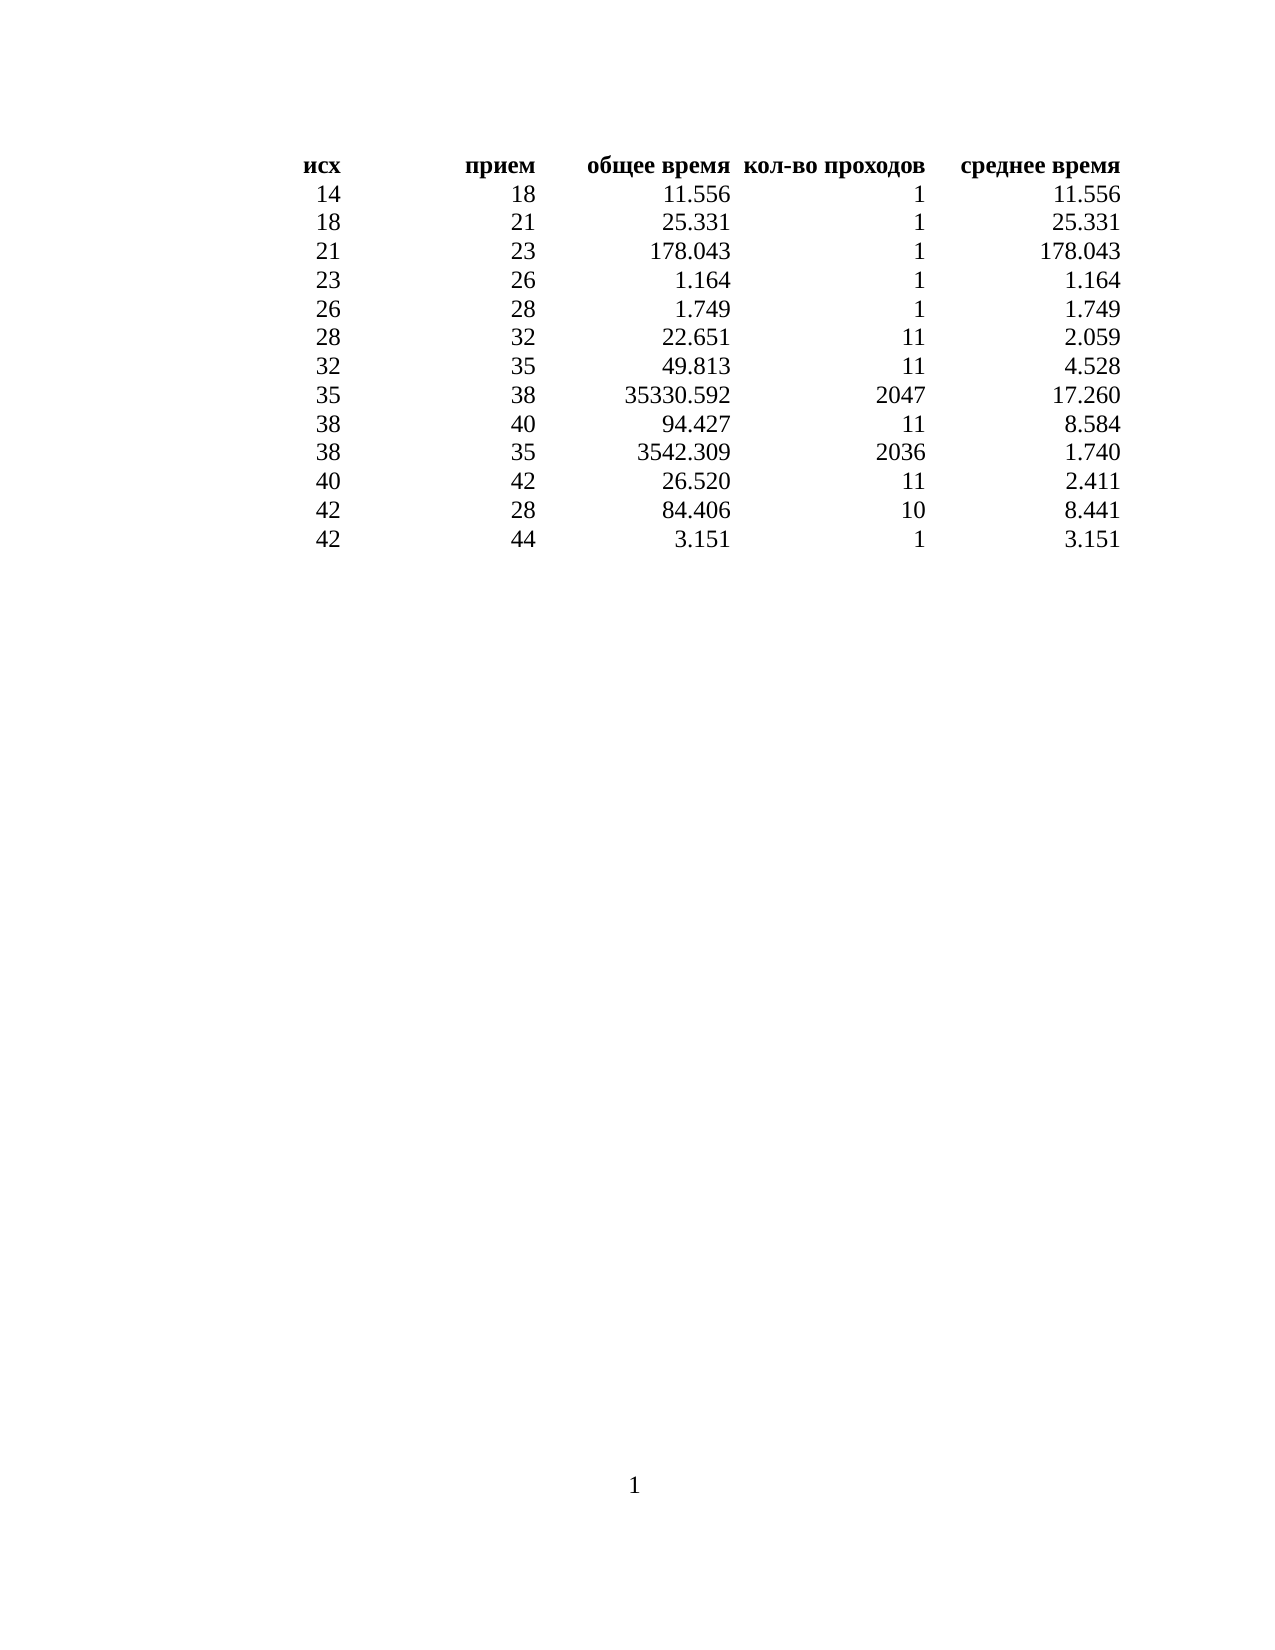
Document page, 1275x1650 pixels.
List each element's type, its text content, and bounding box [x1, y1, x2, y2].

table_cell 23 [150, 265, 345, 294]
table_cell 18 [345, 179, 540, 207]
table_cell 3.151 [540, 524, 735, 552]
table_cell 11 [735, 323, 930, 351]
table_cell 1 [735, 524, 930, 552]
table_cell 2.411 [930, 466, 1125, 495]
table_cell 1 [735, 208, 930, 236]
table_cell 14 [150, 179, 345, 207]
table_cell 17.260 [930, 380, 1125, 409]
table_cell 42 [345, 466, 540, 495]
table_cell 38 [150, 438, 345, 466]
table_cell 84.406 [540, 495, 735, 524]
table_cell 28 [345, 294, 540, 322]
table_cell 1 [735, 179, 930, 207]
table_cell 32 [150, 351, 345, 380]
table_cell 2047 [735, 380, 930, 409]
table_cell 1.740 [930, 438, 1125, 466]
table_cell 8.584 [930, 409, 1125, 437]
table_cell 1.749 [930, 294, 1125, 322]
table_cell 22.651 [540, 323, 735, 351]
table_cell 23 [345, 236, 540, 265]
table_cell 3542.309 [540, 438, 735, 466]
table_header среднее время [930, 150, 1125, 179]
table_cell 1.164 [540, 265, 735, 294]
table_header исх [150, 150, 345, 179]
table_header прием [345, 150, 540, 179]
table_cell 26 [150, 294, 345, 322]
table_cell 40 [345, 409, 540, 437]
table_cell 2.059 [930, 323, 1125, 351]
table_cell 21 [150, 236, 345, 265]
table_cell 40 [150, 466, 345, 495]
table_cell 49.813 [540, 351, 735, 380]
table_cell 38 [345, 380, 540, 409]
table_cell 35 [345, 438, 540, 466]
table_cell 8.441 [930, 495, 1125, 524]
table_cell 38 [150, 409, 345, 437]
table_cell 94.427 [540, 409, 735, 437]
table_cell 35 [150, 380, 345, 409]
table_cell 11.556 [930, 179, 1125, 207]
table_cell 35330.592 [540, 380, 735, 409]
table_header кол-во проходов [735, 150, 930, 179]
table_cell 26.520 [540, 466, 735, 495]
table_cell 10 [735, 495, 930, 524]
table_header общее время [540, 150, 735, 179]
table_cell 11.556 [540, 179, 735, 207]
table_cell 11 [735, 351, 930, 380]
table_cell 1 [735, 236, 930, 265]
table_cell 42 [150, 524, 345, 552]
table_cell 25.331 [930, 208, 1125, 236]
table_cell 42 [150, 495, 345, 524]
table_cell 28 [345, 495, 540, 524]
table_cell 1 [735, 294, 930, 322]
table_cell 178.043 [930, 236, 1125, 265]
table_cell 25.331 [540, 208, 735, 236]
table_cell 1.164 [930, 265, 1125, 294]
table_cell 28 [150, 323, 345, 351]
table_cell 32 [345, 323, 540, 351]
table_cell 2036 [735, 438, 930, 466]
table_cell 3.151 [930, 524, 1125, 552]
table_cell 26 [345, 265, 540, 294]
table_cell 4.528 [930, 351, 1125, 380]
table_cell 178.043 [540, 236, 735, 265]
table_cell 35 [345, 351, 540, 380]
table_cell 11 [735, 466, 930, 495]
table_cell 1 [735, 265, 930, 294]
table_cell 1.749 [540, 294, 735, 322]
table_cell 18 [150, 208, 345, 236]
table_cell 21 [345, 208, 540, 236]
table_cell 11 [735, 409, 930, 437]
table_cell 44 [345, 524, 540, 552]
